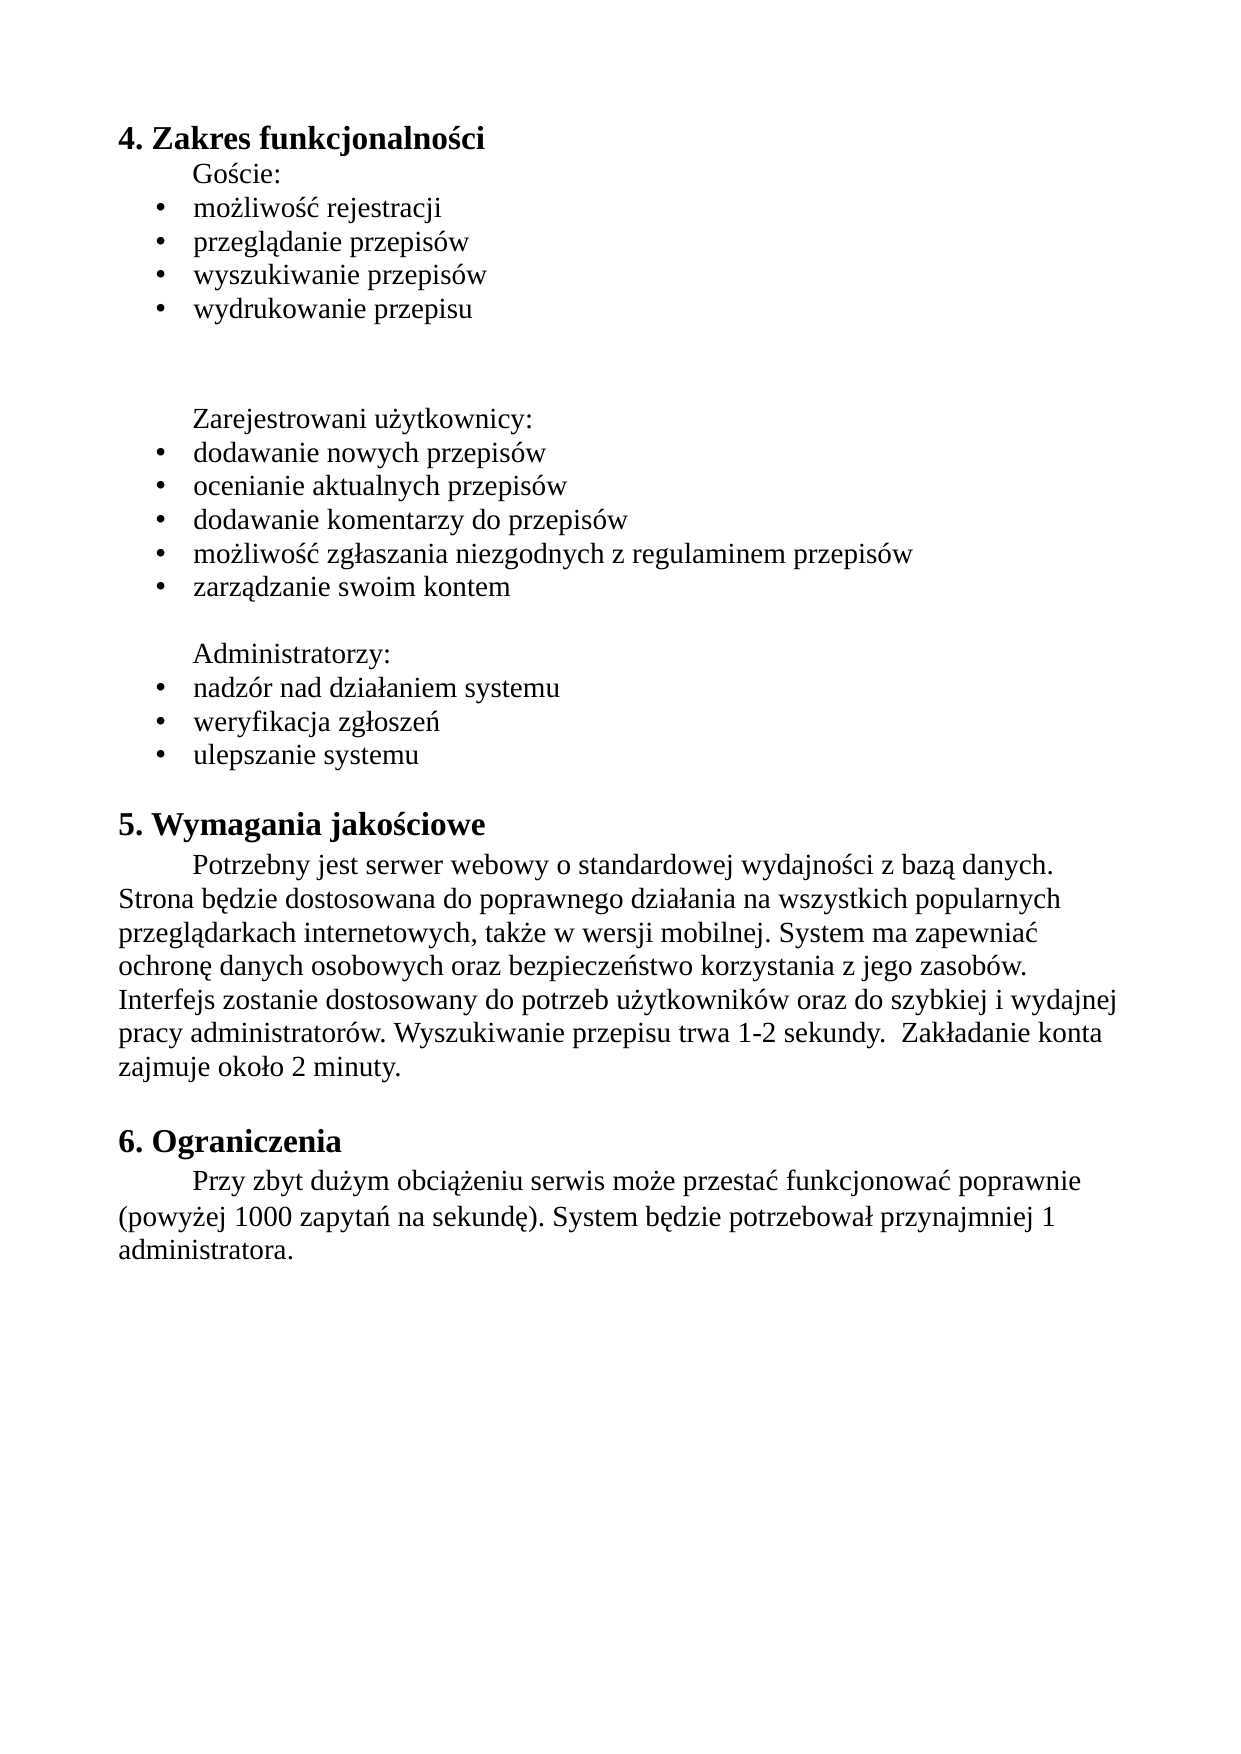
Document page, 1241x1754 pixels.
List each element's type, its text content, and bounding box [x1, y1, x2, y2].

list nadzór nad działaniem systemu [156, 670, 1122, 704]
text Przy zbyt dużym obciążeniu serwis może przestać funkcjonować poprawnie (powyżej 1000 zapytań na sekundę). System będzie potrzebował przynajmniej 1 administratora. [118, 1159, 1122, 1266]
text Goście: [118, 156, 1122, 190]
text 4. Zakres funkcjonalności [118, 118, 1122, 156]
list dodawanie komentarzy do przepisów [156, 502, 1122, 536]
list dodawanie nowych przepisów [156, 435, 1122, 468]
text 6. Ograniczenia [118, 1121, 1122, 1159]
text Potrzebny jest serwer webowy o standardowej wydajności z bazą danych. Strona będzie dostosowana do poprawnego działania na wszystkich popularnych przeglądarkach internetowych, także w wersji mobilnej. System ma zapewniać ochronę danych osobowych oraz bezpieczeństwo korzystania z jego zasobów. Interfejs zostanie dostosowany do potrzeb użytkowników oraz do szybkiej i wydajnej pracy administratorów. Wyszukiwanie przepisu trwa 1-2 sekundy. Zakładanie konta zajmuje około 2 minuty. [118, 843, 1122, 1082]
text Zarejestrowani użytkownicy: [118, 401, 1122, 435]
list wydrukowanie przepisu [156, 291, 1122, 324]
list możliwość rejestracji [156, 190, 1122, 224]
list ulepszanie systemu [156, 737, 1122, 771]
list weryfikacja zgłoszeń [156, 704, 1122, 737]
text 5. Wymagania jakościowe [118, 804, 1122, 843]
list wyszukiwanie przepisów [156, 257, 1122, 291]
list możliwość zgłaszania niezgodnych z regulaminem przepisów [156, 536, 1122, 569]
list zarządzanie swoim kontem [156, 569, 1122, 603]
text Administratorzy: [118, 637, 1122, 670]
list przeglądanie przepisów [156, 224, 1122, 257]
list ocenianie aktualnych przepisów [156, 468, 1122, 502]
